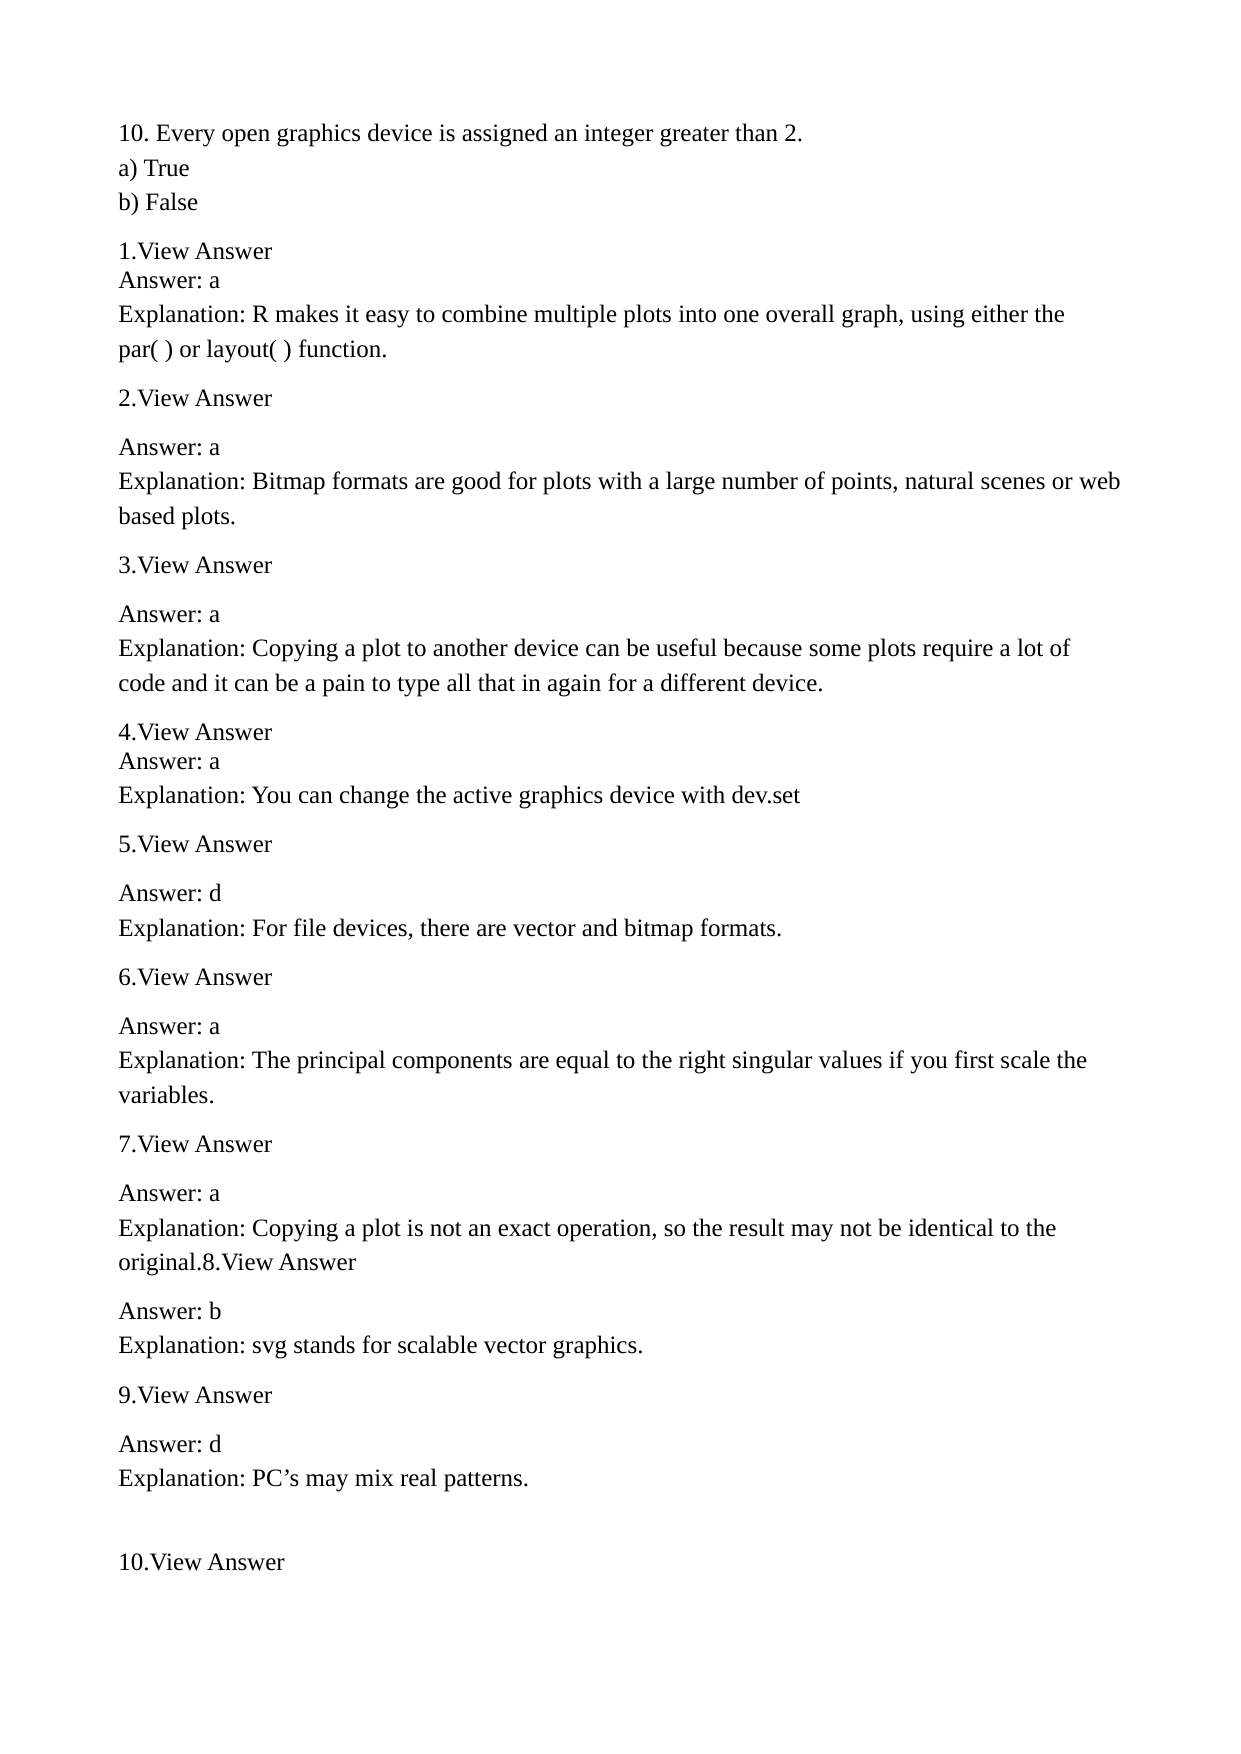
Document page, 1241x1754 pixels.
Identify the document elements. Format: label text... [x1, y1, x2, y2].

text 3.View Answer [118, 550, 1122, 579]
text 10. Every open graphics device is assigned an integer greater than 2. a) True b) False [118, 118, 1122, 216]
text Answer: a Explanation: You can change the active graphics device with dev.set [118, 746, 1122, 809]
text Answer: a Explanation: The principal components are equal to the right singular values if you first scale the variables. [118, 1011, 1122, 1109]
text 2.View Answer [118, 383, 1122, 412]
text Answer: a Explanation: Bitmap formats are good for plots with a large number of points, natural scenes or web based plots. [118, 432, 1122, 530]
text 1.View Answer [118, 236, 1122, 265]
text Answer: a Explanation: R makes it easy to combine multiple plots into one overall graph, using either the par( ) or layout( ) function. [118, 265, 1122, 363]
text 9.View Answer [118, 1380, 1122, 1408]
text 6.View Answer [118, 962, 1122, 991]
text Answer: a Explanation: Copying a plot to another device can be useful because some plots require a lot of code and it can be a pain to type all that in again for a different device. [118, 599, 1122, 697]
text 5.View Answer [118, 829, 1122, 858]
text Answer: a Explanation: Copying a plot is not an exact operation, so the result may not be identical to the original.8.View Answer [118, 1178, 1122, 1276]
text Answer: b Explanation: svg stands for scalable vector graphics. [118, 1296, 1122, 1359]
text 7.View Answer [118, 1129, 1122, 1158]
text 4.View Answer [118, 717, 1122, 746]
text Answer: d Explanation: PC’s may mix real patterns. [118, 1429, 1122, 1492]
text 10.View Answer [118, 1512, 1122, 1576]
text Answer: d Explanation: For file devices, there are vector and bitmap formats. [118, 878, 1122, 942]
